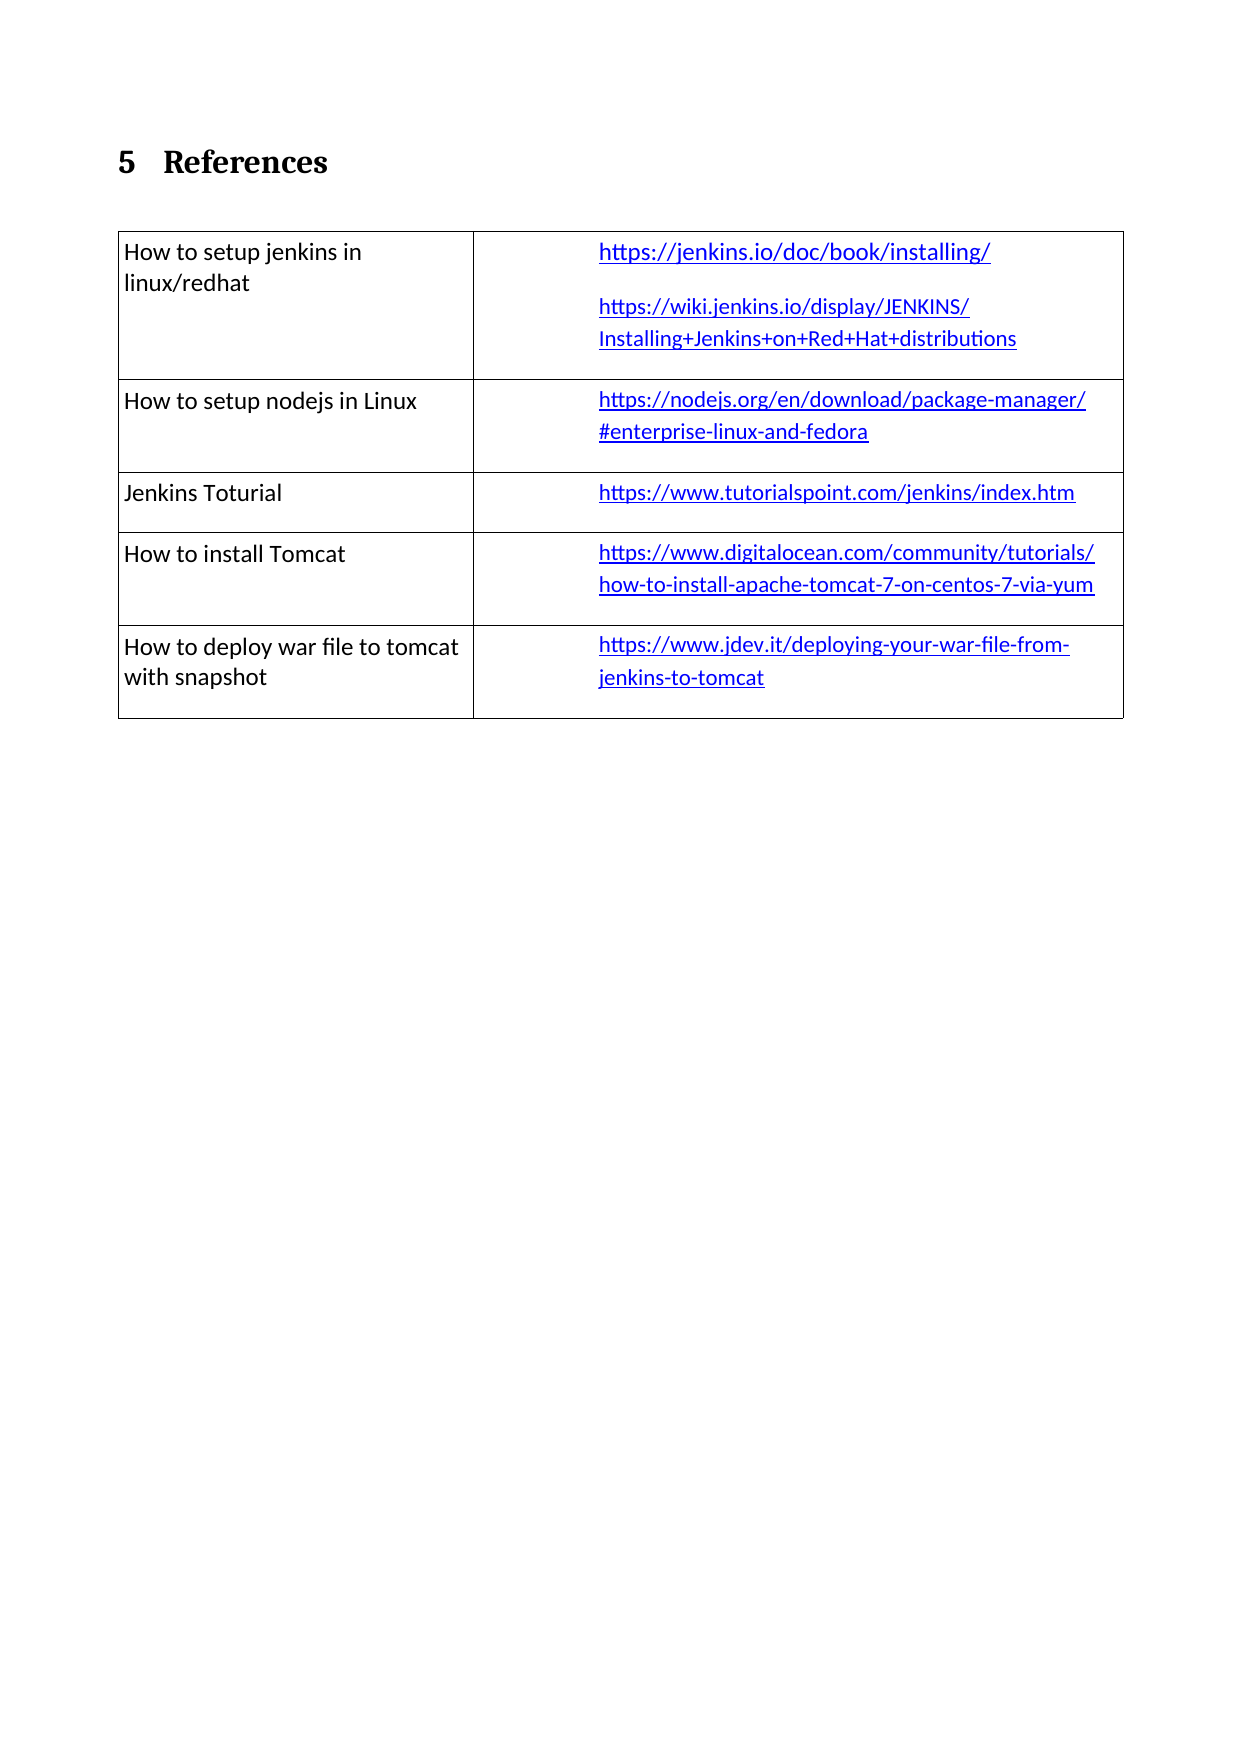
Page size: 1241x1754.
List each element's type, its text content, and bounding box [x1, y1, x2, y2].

subtitle References [118, 143, 1122, 181]
table_cell How to deploy war file to tomcat with snapshot [119, 626, 473, 717]
table_cell https://nodejs.org/en/download/package-manager/#enterprise-linux-and-fedora [474, 380, 1123, 472]
table_header https://jenkins.io/doc/book/installing/ https://wiki.jenkins.io/display/JENKINS/Installing+Jenkins+on+Red+Hat+distributions [474, 232, 1123, 379]
table_cell https://www.digitalocean.com/community/tutorials/how-to-install-apache-tomcat-7-on-centos-7-via-yum [474, 533, 1123, 625]
table_cell https://www.jdev.it/deploying-your-war-file-from-jenkins-to-tomcat [474, 626, 1123, 717]
table_cell https://www.tutorialspoint.com/jenkins/index.htm [474, 473, 1123, 532]
table_cell How to setup nodejs in Linux [119, 380, 473, 472]
table_cell Jenkins Toturial [119, 473, 473, 532]
table_header How to setup jenkins in linux/redhat [119, 232, 473, 379]
table_cell How to install Tomcat [119, 533, 473, 625]
